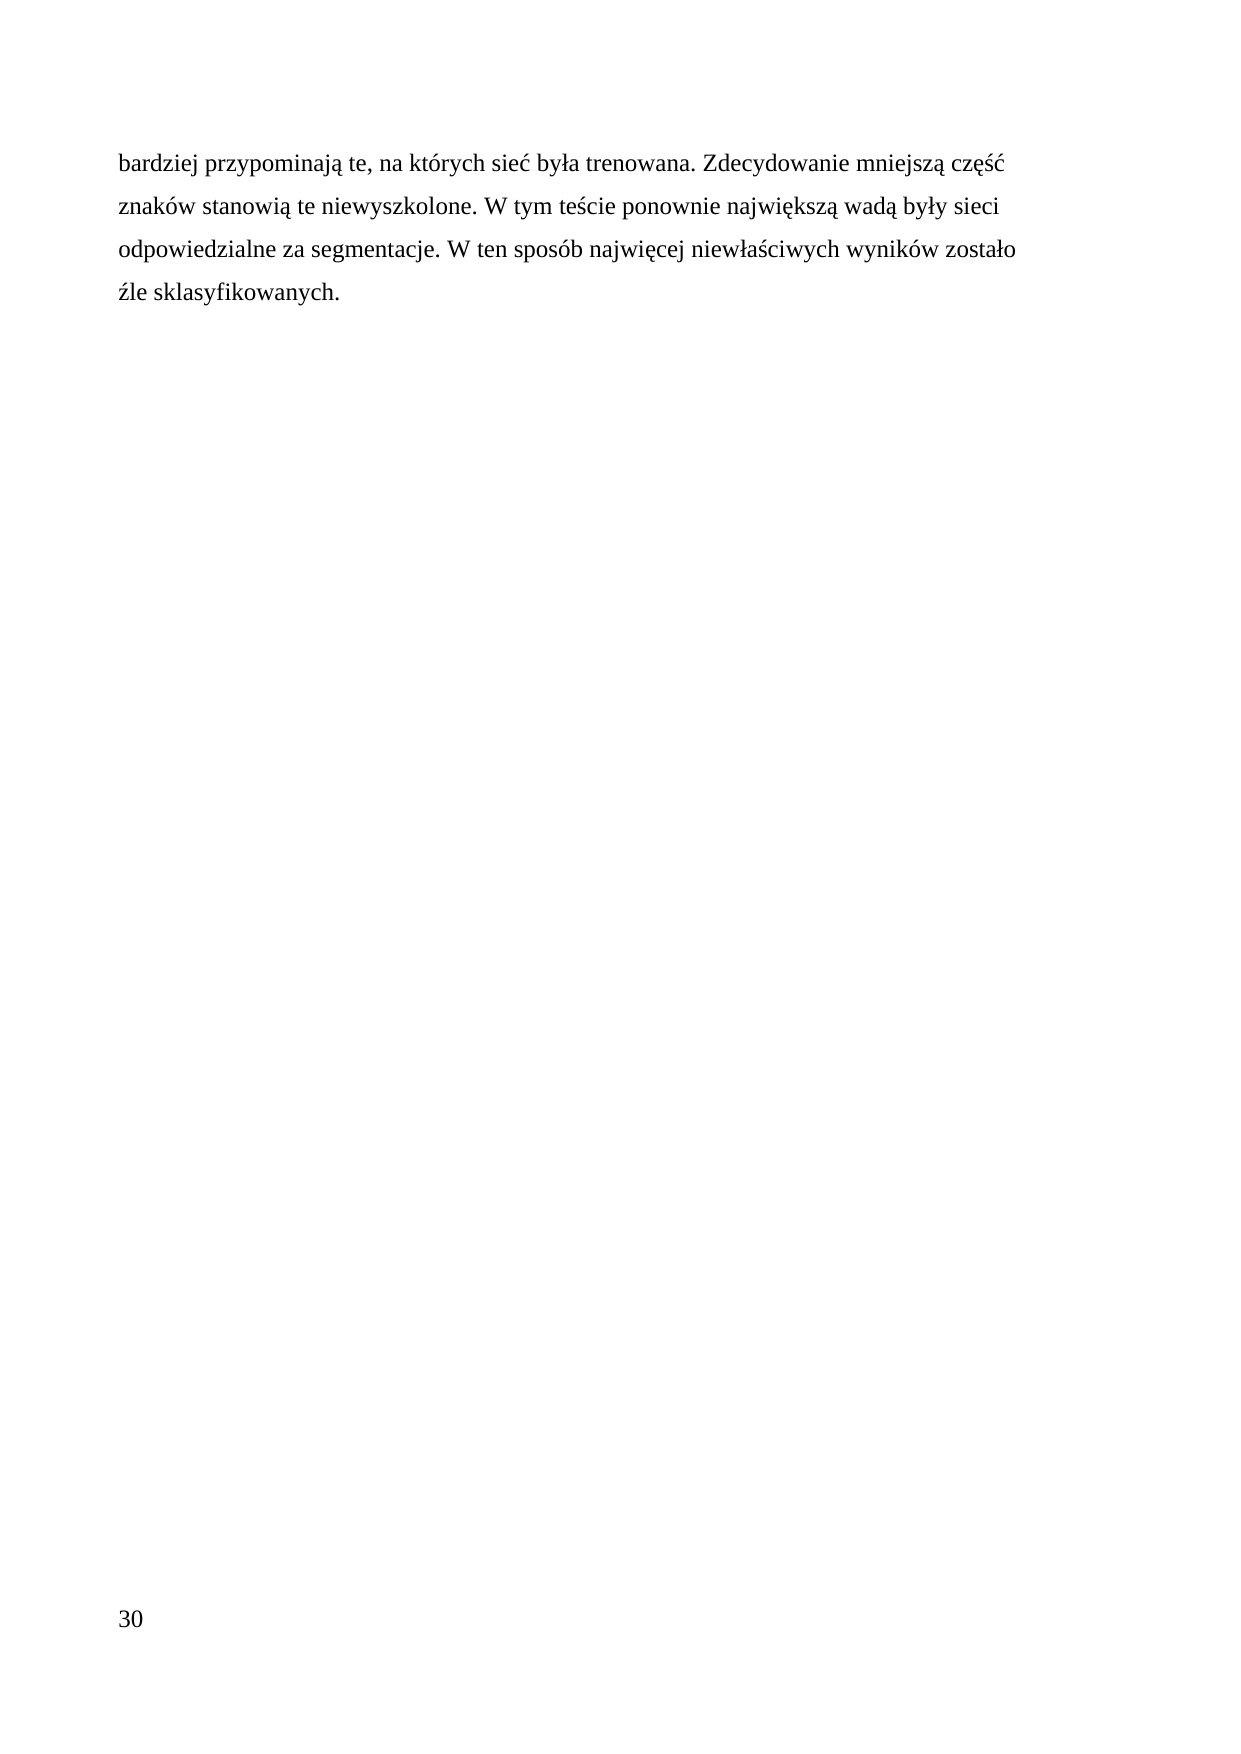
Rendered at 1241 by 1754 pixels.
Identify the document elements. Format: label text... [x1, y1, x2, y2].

text bardziej przypominają te, na których sieć była trenowana. Zdecydowanie mniejszą część znaków stanowią te niewyszkolone. W tym teście ponownie największą wadą były sieci odpowiedzialne za segmentacje. W ten sposób najwięcej niewłaściwych wyników zostało źle sklasyfikowanych. [118, 148, 1033, 306]
